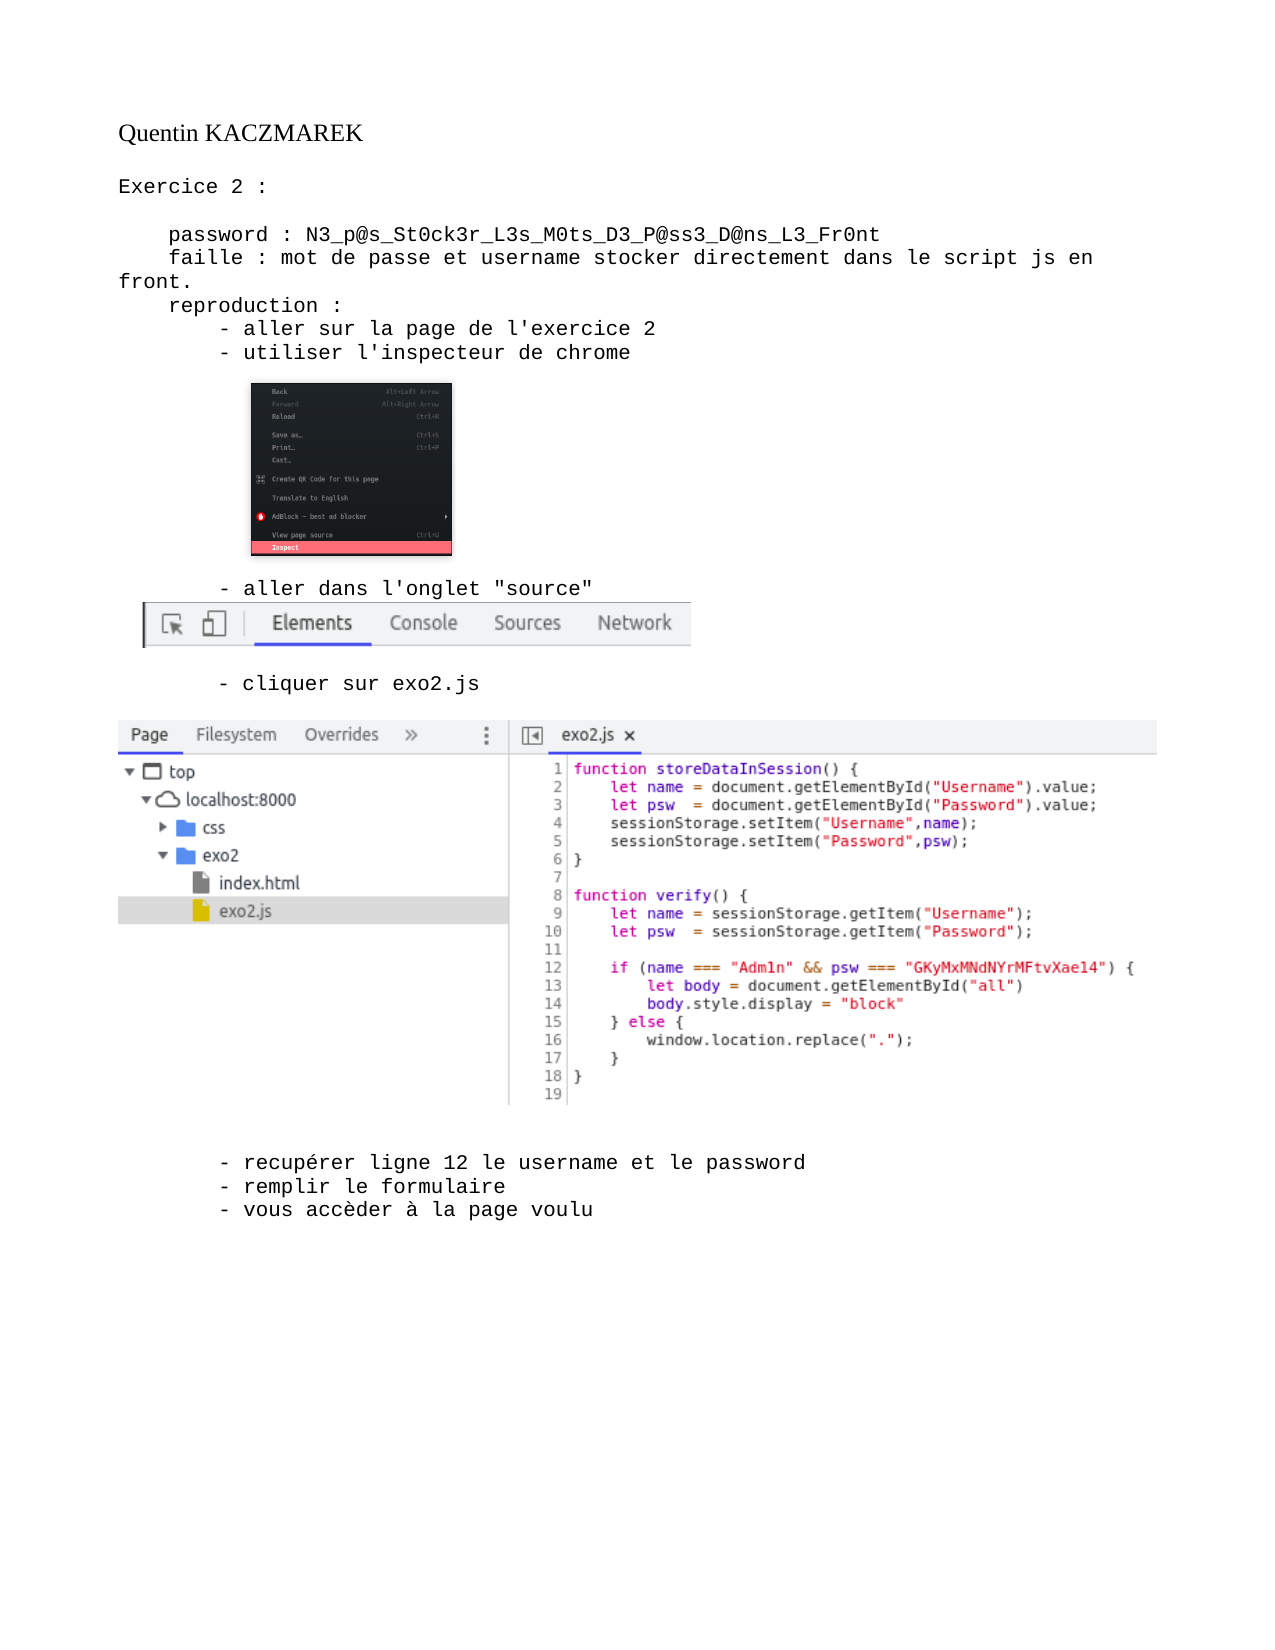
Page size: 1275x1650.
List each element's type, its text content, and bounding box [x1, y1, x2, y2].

text - recupérer ligne 12 le username et le password [118, 1152, 1157, 1176]
picture [142, 602, 691, 648]
text - vous accèder à la page voulu [118, 1199, 1157, 1223]
text faille : mot de passe et username stocker directement dans le script js en front. [118, 247, 1157, 294]
text - utiliser l'inspecteur de chrome [118, 342, 1157, 366]
text - aller dans l'onglet "source" [118, 578, 1157, 602]
text password : N3_p@s_St0ck3r_L3s_M0ts_D3_P@ss3_D@ns_L3_Fr0nt [118, 224, 1157, 247]
text Exercice 2 : [118, 176, 1157, 200]
text reproduction : [118, 294, 1157, 318]
text - cliquer sur exo2.js [118, 673, 1157, 697]
picture [118, 720, 1157, 1105]
picture [317, 427, 434, 564]
text - remplir le formulaire [118, 1176, 1157, 1199]
text - aller sur la page de l'exercice 2 [118, 318, 1157, 342]
